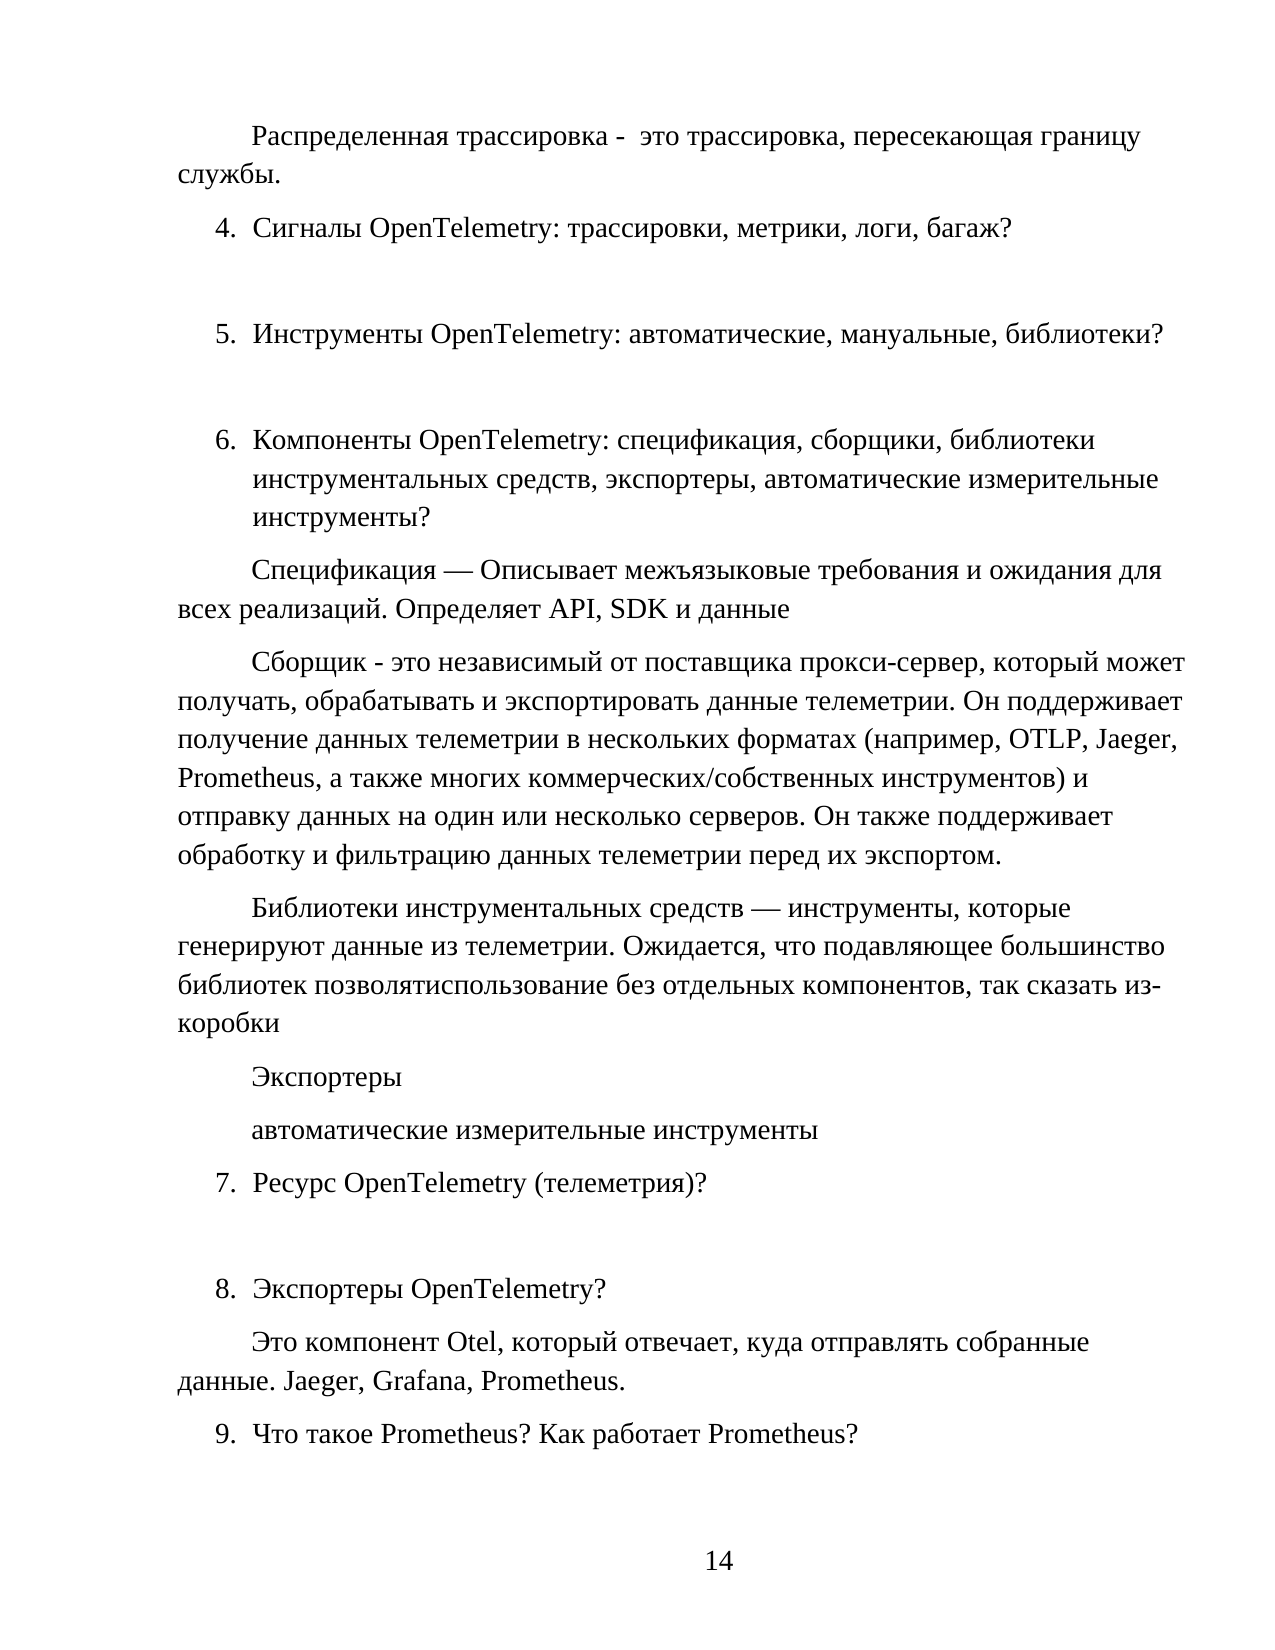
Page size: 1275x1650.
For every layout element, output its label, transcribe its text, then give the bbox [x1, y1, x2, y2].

list Компоненты OpenTelemetry: спецификация, сборщики, библиотеки инструментальных средств, экспортеры, автоматические измерительные инструменты? [215, 422, 1186, 533]
list Экспортеры OpenTelemetry? [215, 1271, 1186, 1305]
text Сборщик - это независимый от поставщика прокси-сервер, который может получать, обрабатывать и экспортировать данные телеметрии. Он поддерживает получение данных телеметрии в нескольких форматах (например, OTLP, Jaeger, Prometheus, а также многих коммерческих/собственных инструментов) и отправку данных на один или несколько серверов. Он также поддерживает обработку и фильтрацию данных телеметрии перед их экспортом. [177, 644, 1186, 870]
text автоматические измерительные инструменты [177, 1112, 1186, 1145]
text Распределенная трассировка - это трассировка, пересекающая границу службы. [177, 118, 1186, 190]
text Спецификация — Описывает межъязыковые требования и ожидания для всех реализаций. Определяет API, SDK и данные [177, 552, 1186, 624]
list Что такое Prometheus? Как работает Prometheus? [215, 1416, 1186, 1449]
list Инструменты OpenTelemetry: автоматические, мануальные, библиотеки? [215, 316, 1186, 349]
list Ресурс OpenTelemetry (телеметрия)? [215, 1165, 1186, 1198]
text Экспортеры [177, 1059, 1186, 1092]
text Это компонент Otel, который отвечает, куда отправлять собранные данные. Jaeger, Grafana, Prometheus. [177, 1324, 1186, 1396]
text Библиотеки инструментальных средств — инструменты, которые генерируют данные из телеметрии. Ожидается, что подавляющее большинство библиотек позволятиспользование без отдельных компонентов, так сказать из-коробки [177, 890, 1186, 1039]
list Сигналы OpenTelemetry: трассировки, метрики, логи, багаж? [215, 210, 1186, 243]
